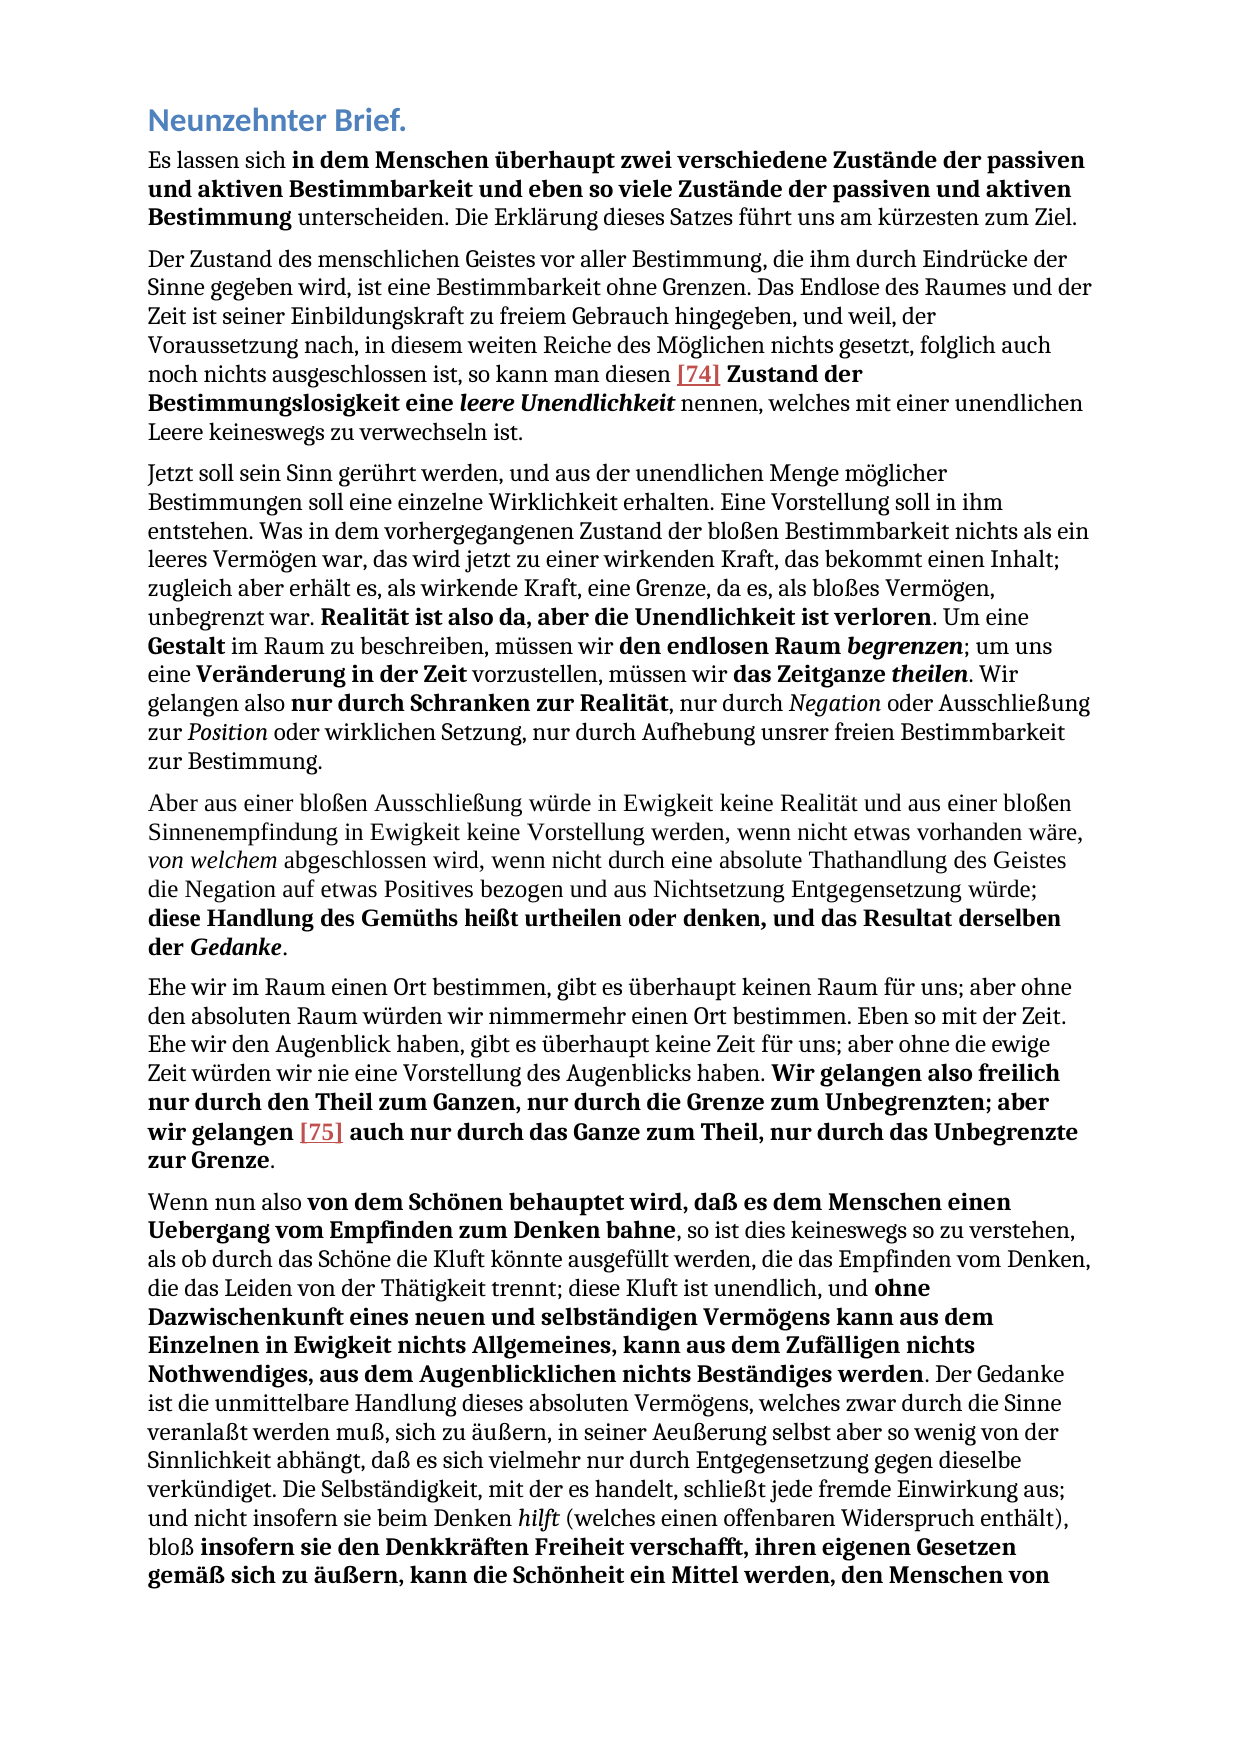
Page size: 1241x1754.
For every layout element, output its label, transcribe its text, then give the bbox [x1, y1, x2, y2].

text Wenn nun also von dem Schönen behauptet wird, daß es dem Menschen einen Uebergang vom Empfinden zum Denken bahne, so ist dies keineswegs so zu verstehen, als ob durch das Schöne die Kluft könnte ausgefüllt werden, die das Empfinden vom Denken, die das Leiden von der Thätigkeit trennt; diese Kluft ist unendlich, und ohne Dazwischenkunft eines neuen und selbständigen Vermögens kann aus dem Einzelnen in Ewigkeit nichts Allgemeines, kann aus dem Zufälligen nichts Nothwendiges, aus dem Augenblicklichen nichts Beständiges werden. Der Gedanke ist die unmittelbare Handlung dieses absoluten Vermögens, welches zwar durch die Sinne veranlaßt werden muß, sich zu äußern, in seiner Aeußerung selbst aber so wenig von der Sinnlichkeit abhängt, daß es sich vielmehr nur durch Entgegensetzung gegen dieselbe verkündiget. Die Selbständigkeit, mit der es handelt, schließt jede fremde Einwirkung aus; und nicht insofern sie beim Denken hilft (welches einen offenbaren Widerspruch enthält), bloß insofern sie den Denkkräften Freiheit verschafft, ihren eigenen Gesetzen gemäß sich zu äußern, kann die Schönheit ein Mittel werden, den Menschen von [148, 1187, 1092, 1590]
text Der Zustand des menschlichen Geistes vor aller Bestimmung, die ihm durch Eindrücke der Sinne gegeben wird, ist eine Bestimmbarkeit ohne Grenzen. Das Endlose des Raumes und der Zeit ist seiner Einbildungskraft zu freiem Gebrauch hingegeben, und weil, der Voraussetzung nach, in diesem weiten Reiche des Möglichen nichts gesetzt, folglich auch noch nichts ausgeschlossen ist, so kann man diesen [74] Zustand der Bestimmungslosigkeit eine leere Unendlichkeit nennen, welches mit einer unendlichen Leere keineswegs zu verwechseln ist. [148, 244, 1092, 447]
text Ehe wir im Raum einen Ort bestimmen, gibt es überhaupt keinen Raum für uns; aber ohne den absoluten Raum würden wir nimmermehr einen Ort bestimmen. Eben so mit der Zeit. Ehe wir den Augenblick haben, gibt es überhaupt keine Zeit für uns; aber ohne die ewige Zeit würden wir nie eine Vorstellung des Augenblicks haben. Wir gelangen also freilich nur durch den Theil zum Ganzen, nur durch die Grenze zum Unbegrenzten; aber wir gelangen [75] auch nur durch das Ganze zum Theil, nur durch das Unbegrenzte zur Grenze. [148, 973, 1092, 1175]
text Es lassen sich in dem Menschen überhaupt zwei verschiedene Zustände der passiven und aktiven Bestimmbarkeit und eben so viele Zustände der passiven und aktiven Bestimmung unterscheiden. Die Erklärung dieses Satzes führt uns am kürzesten zum Ziel. [148, 146, 1092, 232]
text Jetzt soll sein Sinn gerührt werden, und aus der unendlichen Menge möglicher Bestimmungen soll eine einzelne Wirklichkeit erhalten. Eine Vorstellung soll in ihm entstehen. Was in dem vorhergegangenen Zustand der bloßen Bestimmbarkeit nichts als ein leeres Vermögen war, das wird jetzt zu einer wirkenden Kraft, das bekommt einen Inhalt; zugleich aber erhält es, als wirkende Kraft, eine Grenze, da es, als bloßes Vermögen, unbegrenzt war. Realität ist also da, aber die Unendlichkeit ist verloren. Um eine Gestalt im Raum zu beschreiben, müssen wir den endlosen Raum begrenzen; um uns eine Veränderung in der Zeit vorzustellen, müssen wir das Zeitganze theilen. Wir gelangen also nur durch Schranken zur Realität, nur durch Negation oder Ausschließung zur Position oder wirklichen Setzung, nur durch Aufhebung unsrer freien Bestimmbarkeit zur Bestimmung. [148, 459, 1092, 775]
text Aber aus einer bloßen Ausschließung würde in Ewigkeit keine Realität und aus einer bloßen Sinnenempfindung in Ewigkeit keine Vorstellung werden, wenn nicht etwas vorhanden wäre, von welchem abgeschlossen wird, wenn nicht durch eine absolute Thathandlung des Geistes die Negation auf etwas Positives bezogen und aus Nichtsetzung Entgegensetzung würde; diese Handlung des Gemüths heißt urtheilen oder denken, und das Resultat derselben der Gedanke. [148, 788, 1092, 960]
subtitle Neunzehnter Brief. [148, 99, 1092, 139]
